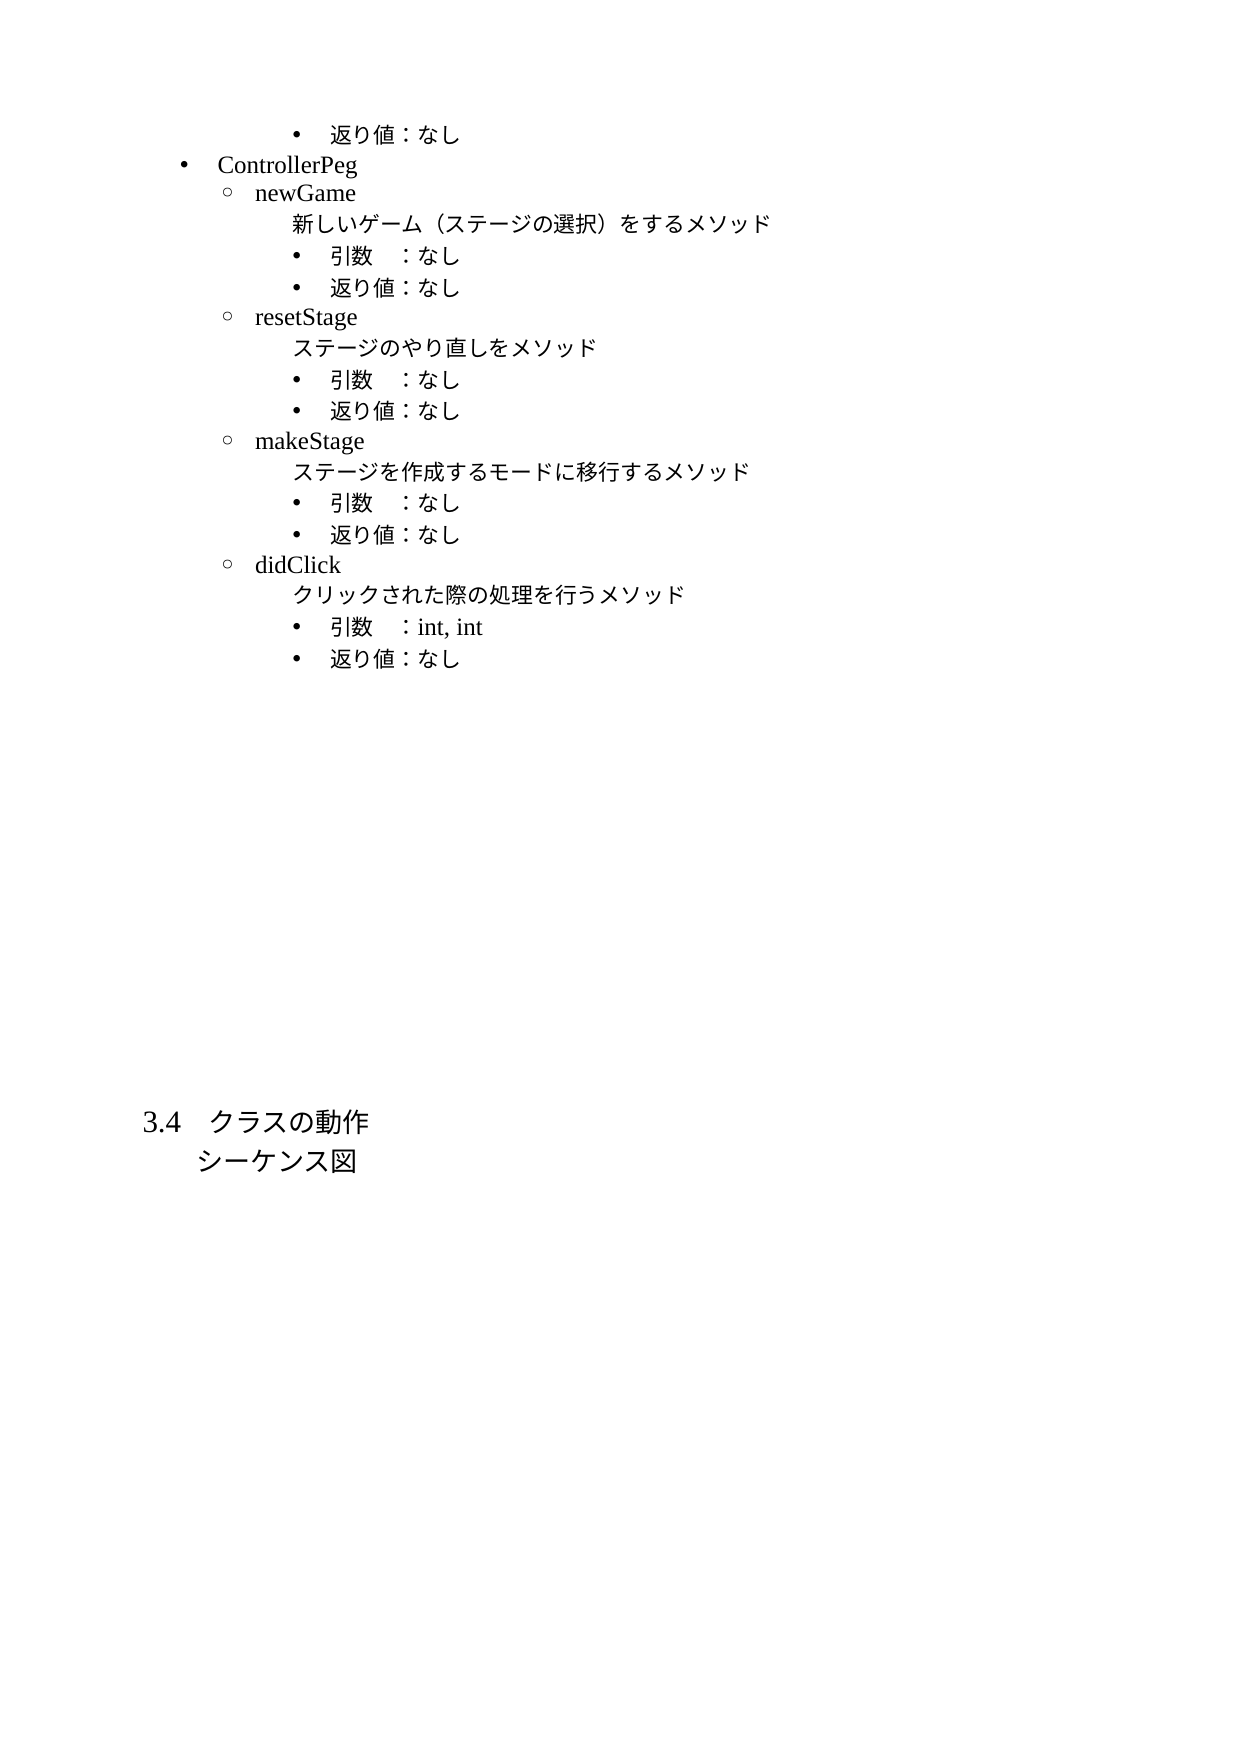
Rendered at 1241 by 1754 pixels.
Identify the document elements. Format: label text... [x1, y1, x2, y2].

list 返り値：なし [292, 394, 1122, 426]
list ステージのやり直しをメソッド [255, 331, 1122, 363]
list makeStage [217, 426, 1122, 455]
list 返り値：なし [292, 518, 1122, 550]
list resetStage [217, 302, 1122, 331]
list 新しいゲーム（ステージの選択）をするメソッド [255, 207, 1122, 239]
list 返り値：なし [292, 271, 1122, 302]
list 引数 ：int, int [292, 610, 1122, 642]
list newGame [217, 178, 1122, 207]
list ステージを作成するモードに移行するメソッド [255, 455, 1122, 486]
text 3.4 クラスの動作 [142, 1101, 1122, 1140]
list ControllerPeg [180, 150, 1122, 178]
text シーケンス図 [142, 1140, 1122, 1179]
list 引数 ：なし [292, 486, 1122, 518]
list クリックされた際の処理を行うメソッド [255, 578, 1122, 610]
list 引数 ：なし [292, 363, 1122, 394]
list 返り値：なし [292, 118, 1122, 150]
list 返り値：なし [292, 642, 1122, 673]
list 引数 ：なし [292, 239, 1122, 271]
list didClick [217, 550, 1122, 578]
